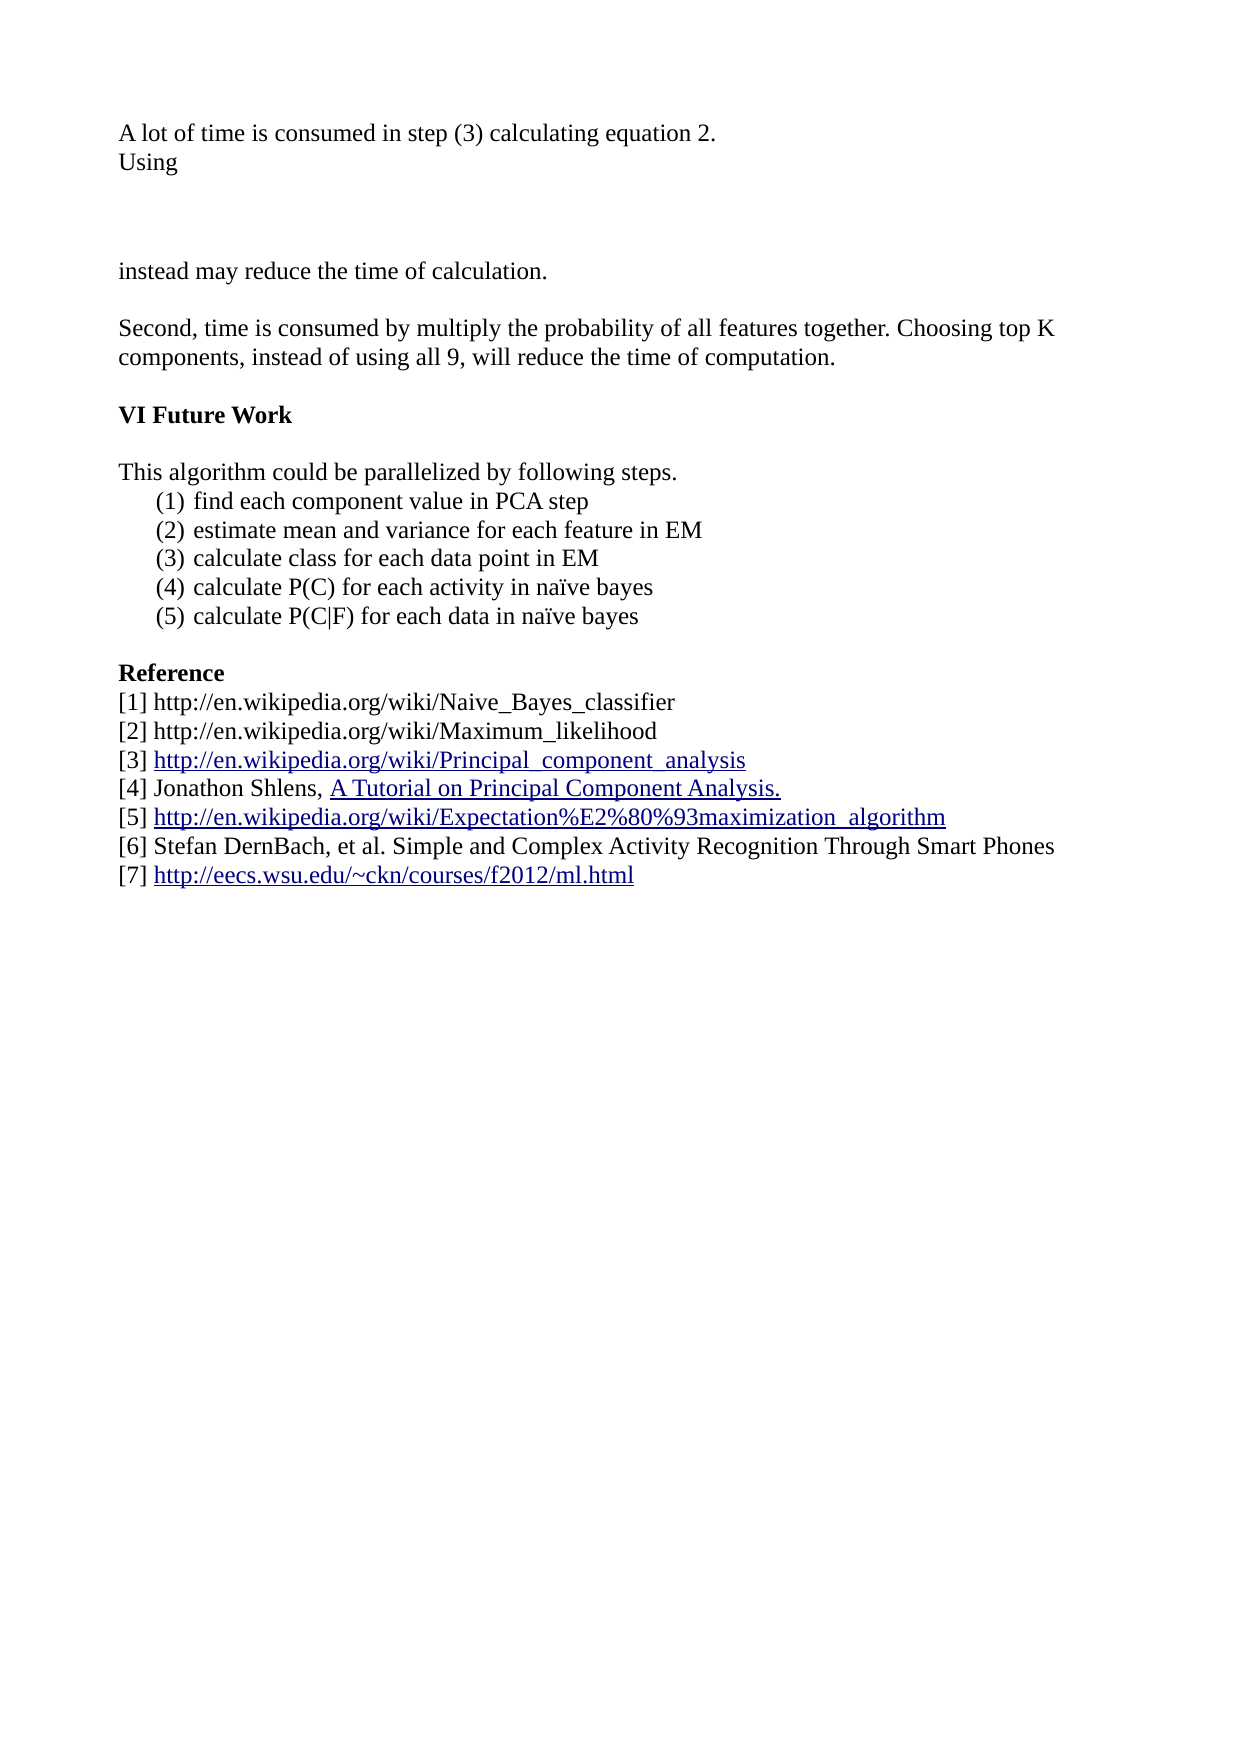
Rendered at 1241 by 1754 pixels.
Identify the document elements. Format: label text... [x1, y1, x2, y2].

text [7] http://eecs.wsu.edu/~ckn/courses/f2012/ml.html [118, 860, 1122, 888]
text [1] http://en.wikipedia.org/wiki/Naive_Bayes_classifier [118, 687, 1122, 716]
text Using [118, 147, 1122, 176]
text Reference [118, 658, 1122, 687]
text [4] Jonathon Shlens, A Tutorial on Principal Component Analysis. [118, 773, 1122, 802]
text [6] Stefan DernBach, et al. Simple and Complex Activity Recognition Through Smart Phones [118, 831, 1122, 860]
text Second, time is consumed by multiply the probability of all features together. Choosing top K components, instead of using all 9, will reduce the time of computation. [118, 313, 1122, 371]
list calculate class for each data point in EM [156, 543, 1122, 572]
text instead may reduce the time of calculation. [118, 256, 1122, 285]
text [5] http://en.wikipedia.org/wiki/Expectation%E2%80%93maximization_algorithm [118, 802, 1122, 831]
list estimate mean and variance for each feature in EM [156, 515, 1122, 543]
list calculate P(C) for each activity in naïve bayes [156, 572, 1122, 601]
list calculate P(C|F) for each data in naïve bayes [156, 601, 1122, 630]
text A lot of time is consumed in step (3) calculating equation 2. [118, 118, 1122, 147]
text [3] http://en.wikipedia.org/wiki/Principal_component_analysis [118, 745, 1122, 773]
text VI Future Work [118, 400, 1122, 428]
text [2] http://en.wikipedia.org/wiki/Maximum_likelihood [118, 716, 1122, 745]
list find each component value in PCA step [156, 486, 1122, 515]
text This algorithm could be parallelized by following steps. [118, 457, 1122, 486]
